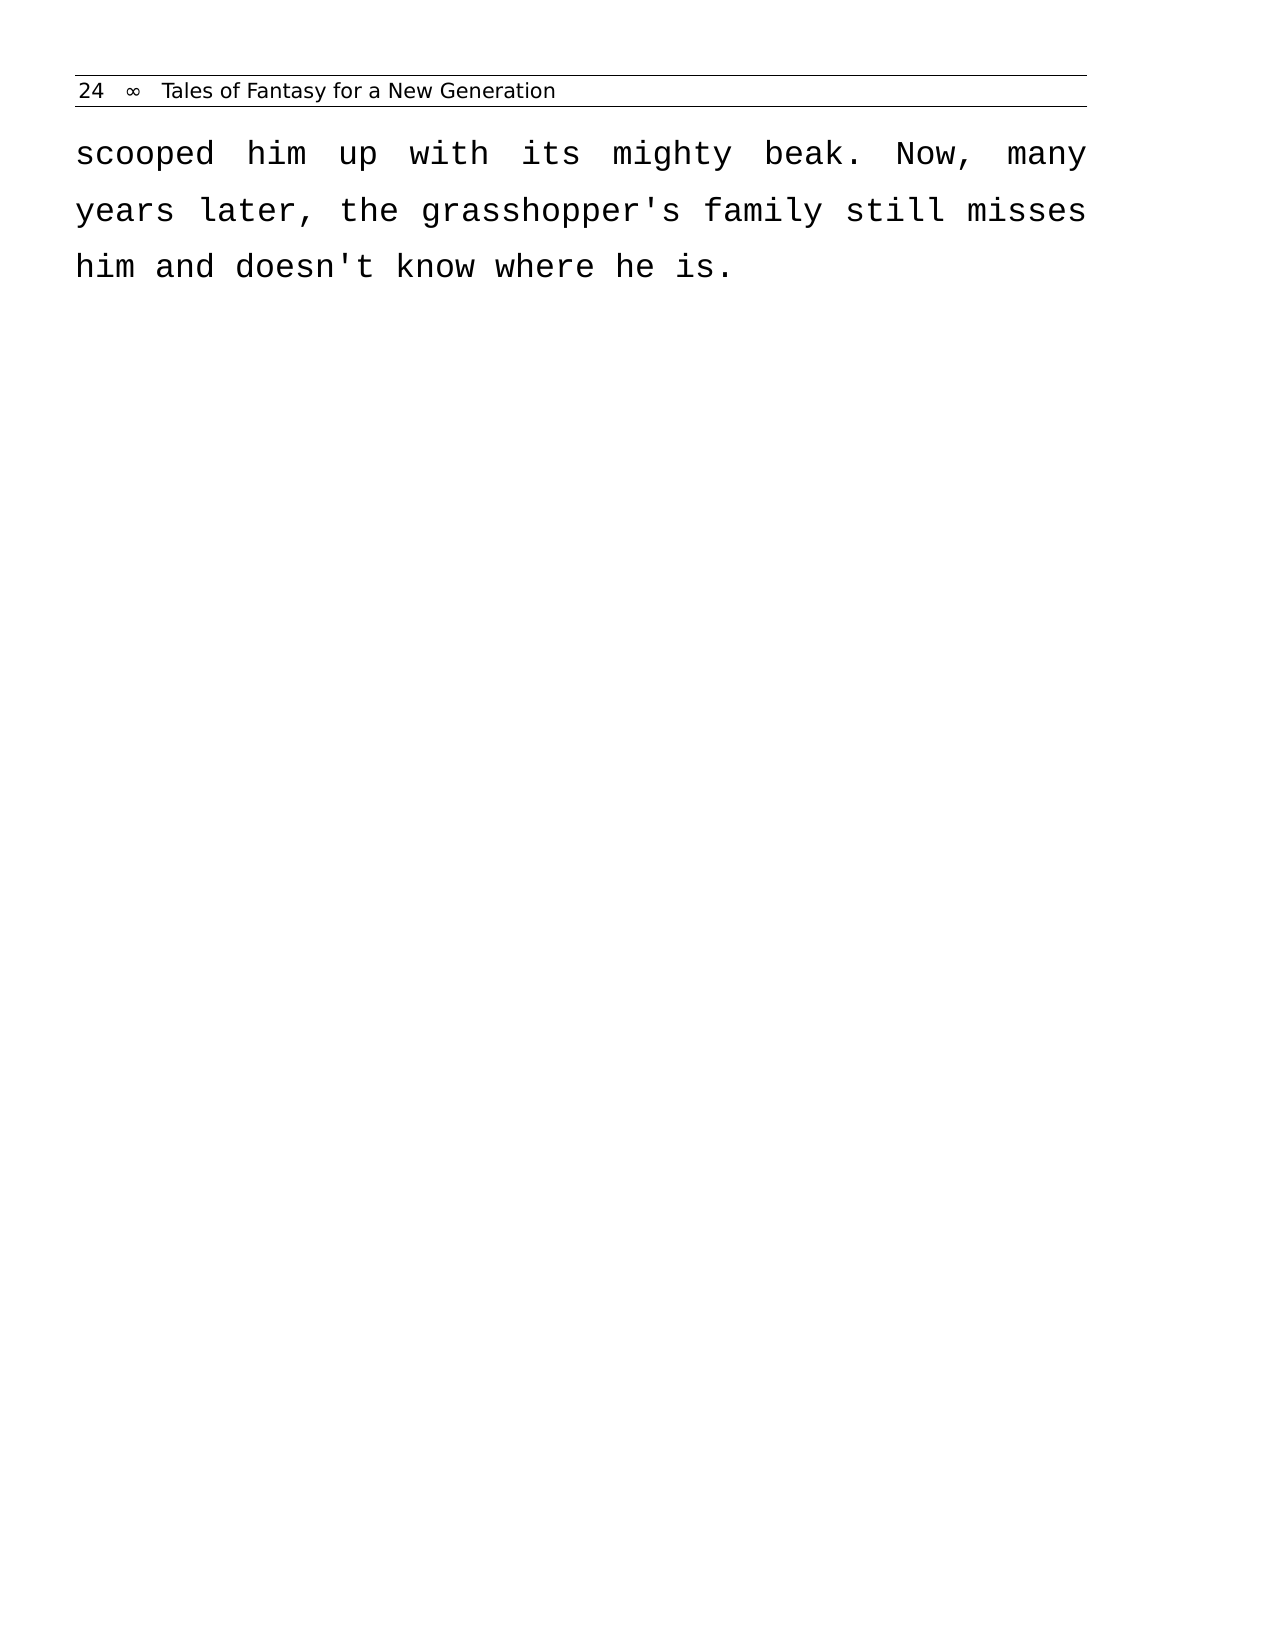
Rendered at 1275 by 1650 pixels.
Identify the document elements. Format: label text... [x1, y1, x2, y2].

text scooped him up with its mighty beak. Now, many years later, the grasshopper's family still misses him and doesn't know where he is. [75, 137, 1087, 288]
